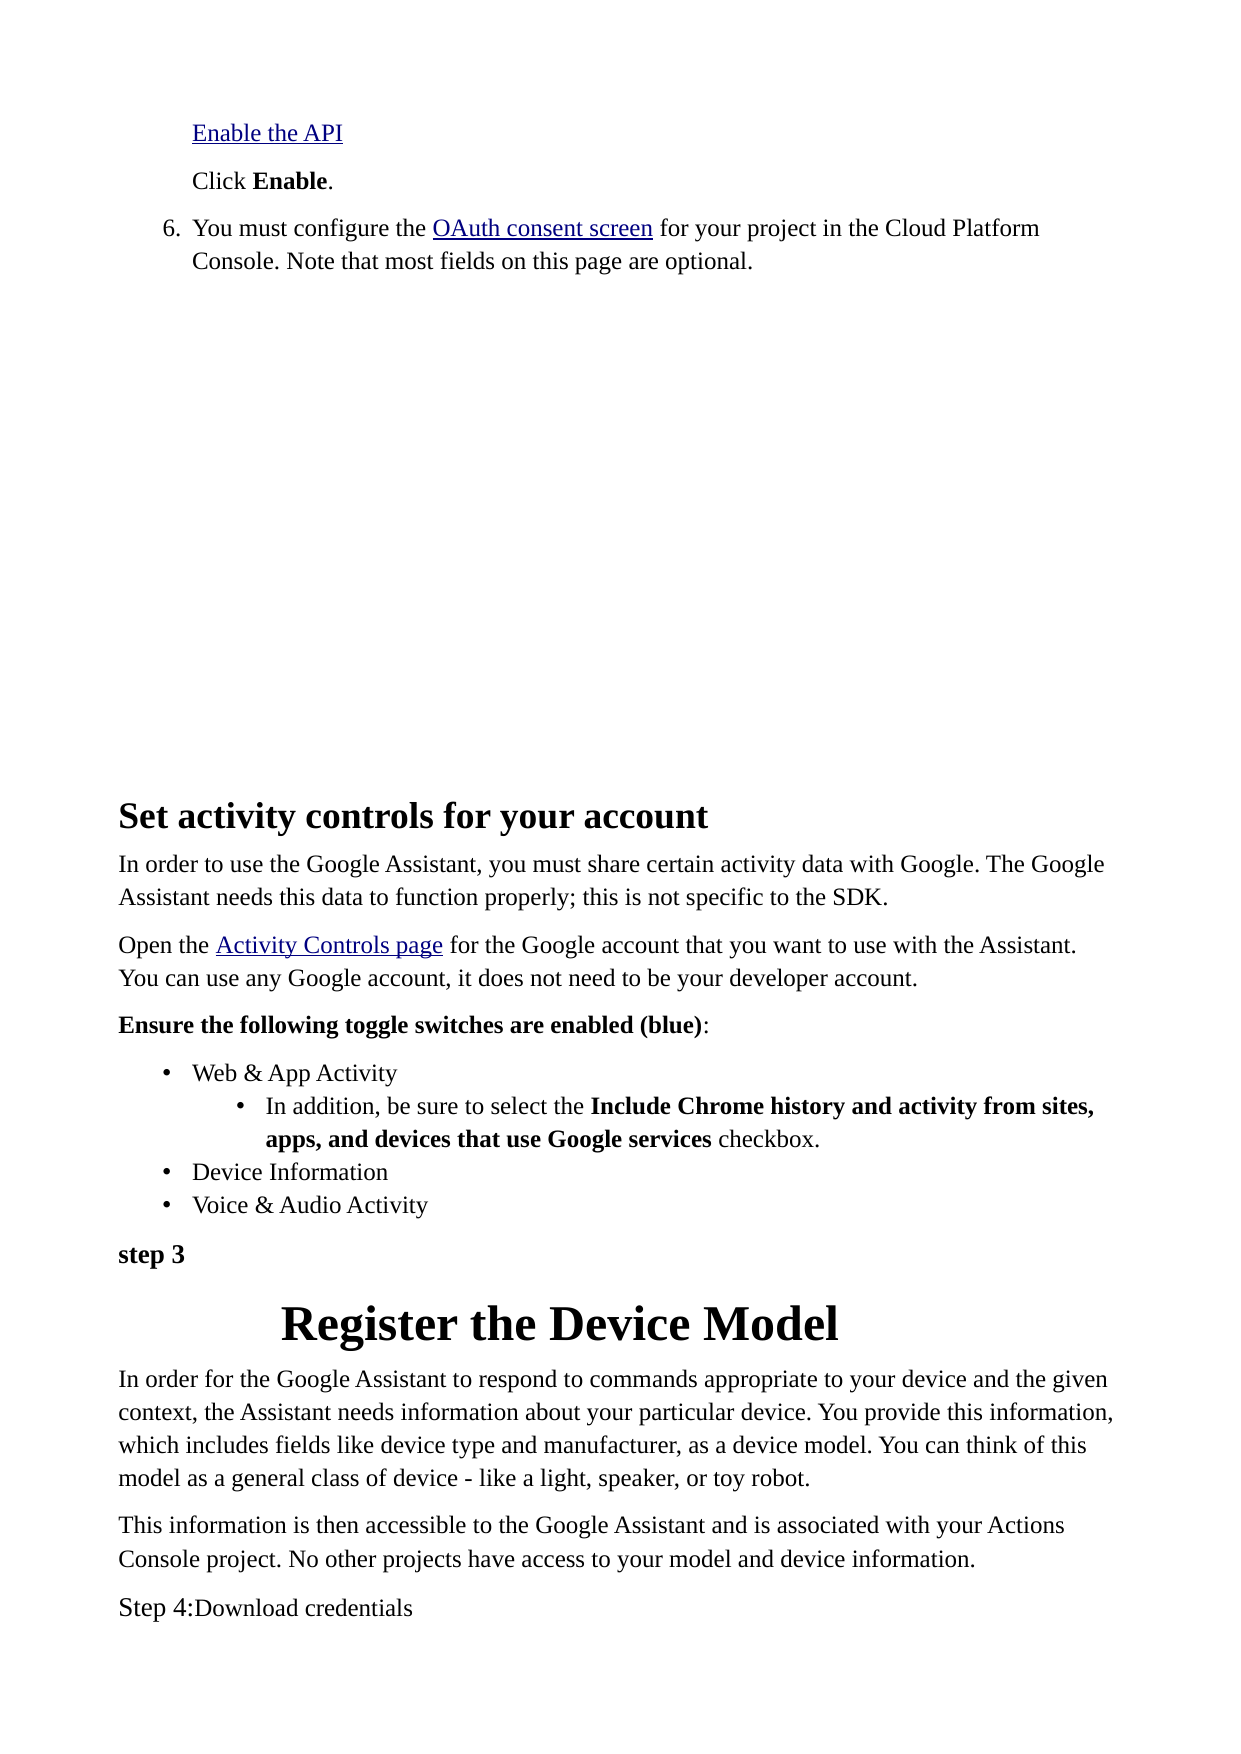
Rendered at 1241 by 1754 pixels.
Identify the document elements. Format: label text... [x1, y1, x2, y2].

text In order for the Google Assistant to respond to commands appropriate to your device and the given context, the Assistant needs information about your particular device. You provide this information, which includes fields like device type and manufacturer, as a device model. You can think of this model as a general class of device - like a light, speaker, or toy robot. [118, 1364, 1122, 1492]
list Enable the API [162, 118, 1122, 147]
list Device Information [162, 1157, 1122, 1186]
list Voice & Audio Activity [162, 1190, 1122, 1219]
list Click Enable. [162, 166, 1122, 194]
subtitle Set activity controls for your account [118, 794, 1122, 837]
list You must configure the OAuth consent screen for your project in the Cloud Platform Console. Note that most fields on this page are optional. [162, 213, 1122, 275]
text Step 4:Download credentials [118, 1591, 1122, 1622]
text Ensure the following toggle switches are enabled (blue): [118, 1011, 1122, 1039]
text Open the Activity Controls page for the Google account that you want to use with the Assistant. You can use any Google account, it does not need to be your developer account. [118, 930, 1122, 992]
text This information is then accessible to the Google Assistant and is associated with your Actions Console project. No other projects have access to your model and device information. [118, 1511, 1122, 1572]
subtitle Register the Device Model [118, 1294, 1122, 1351]
text In order to use the Google Assistant, you must share certain activity data with Google. The Google Assistant needs this data to function properly; this is not specific to the SDK. [118, 849, 1122, 911]
list Web & App Activity [162, 1058, 1122, 1087]
list In addition, be sure to select the Include Chrome history and activity from sites, apps, and devices that use Google services checkbox. [236, 1091, 1122, 1153]
text step 3 [118, 1238, 1122, 1269]
